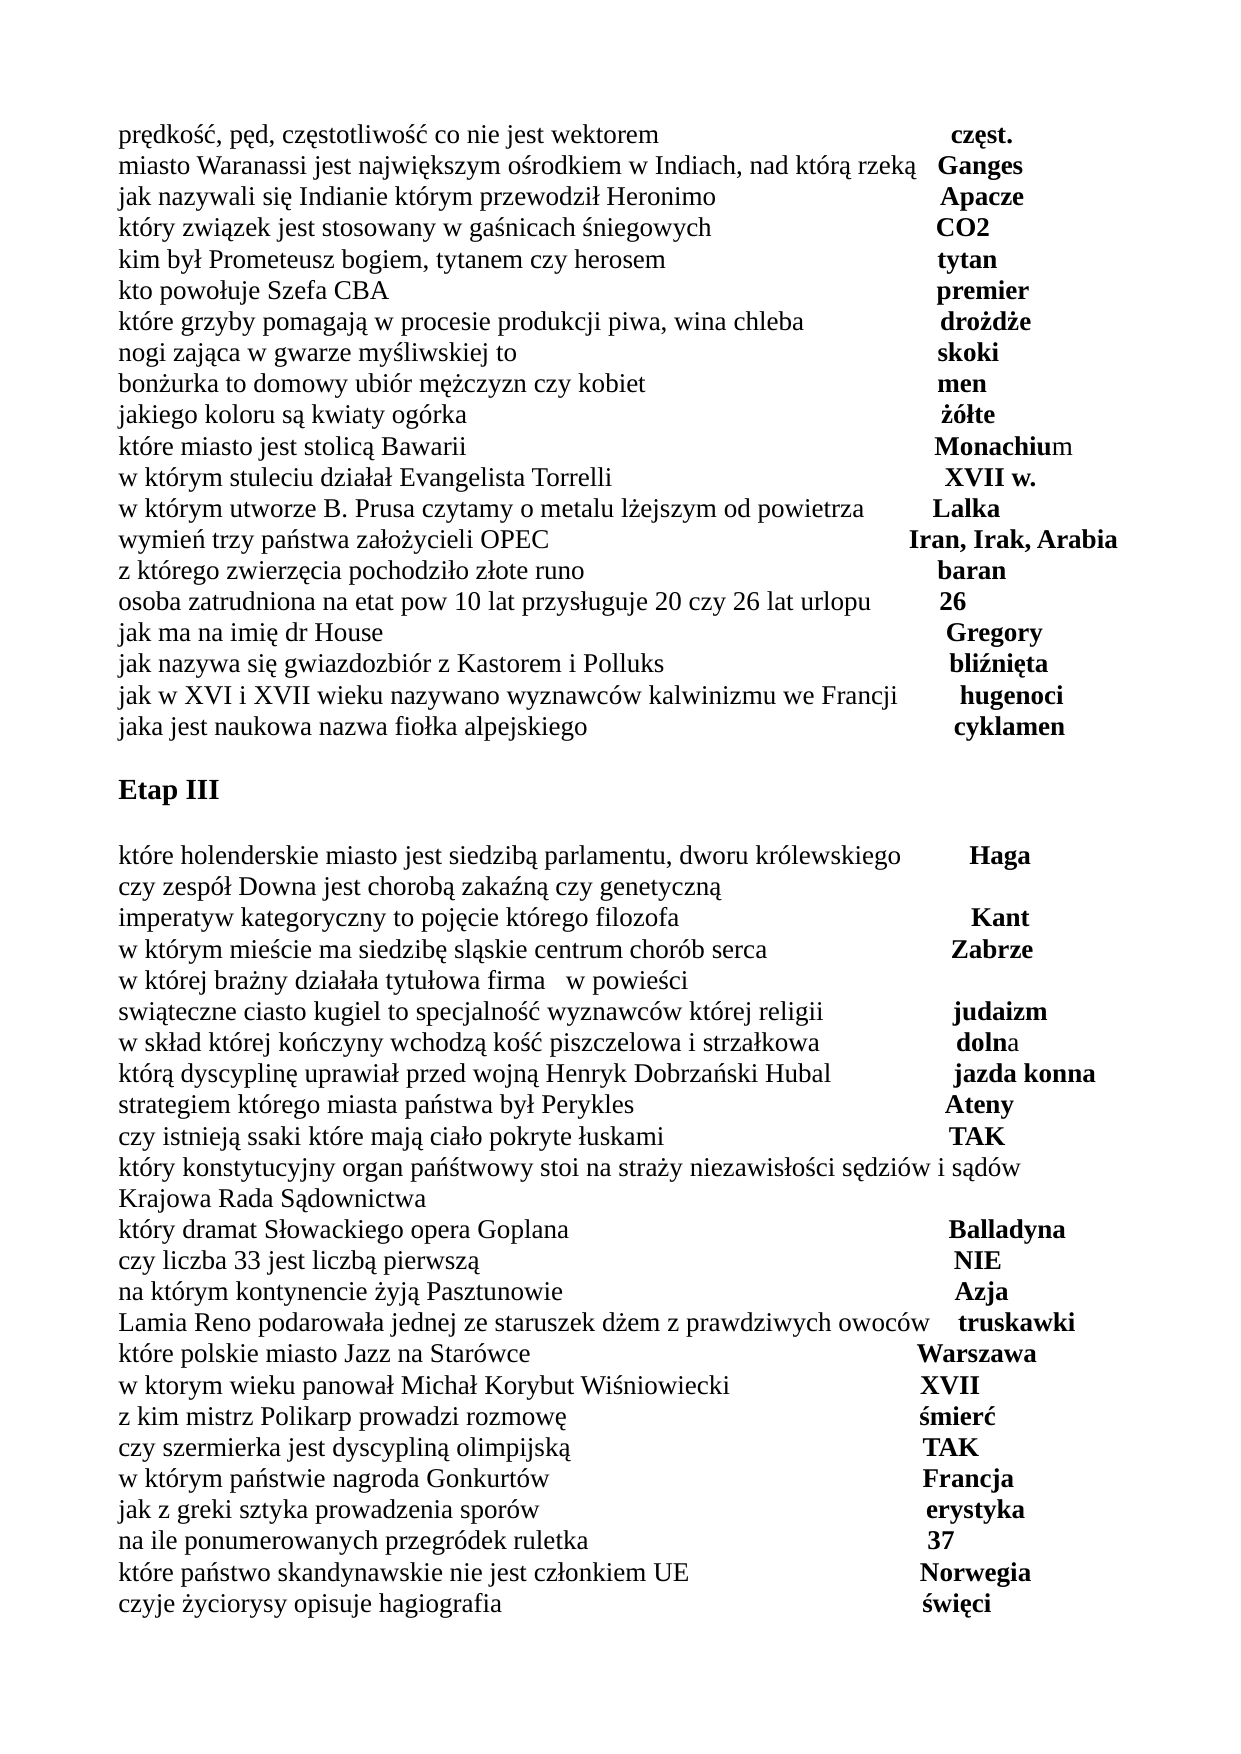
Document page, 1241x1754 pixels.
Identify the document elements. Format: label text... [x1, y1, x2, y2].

text czy szermierka jest dyscypliną olimpijską TAK [118, 1431, 1122, 1462]
text które polskie miasto Jazz na Starówce Warszawa [118, 1338, 1122, 1369]
text które grzyby pomagają w procesie produkcji piwa, wina chleba drożdże [118, 305, 1122, 336]
text który dramat Słowackiego opera Goplana Balladyna [118, 1213, 1122, 1244]
text jaka jest naukowa nazwa fiołka alpejskiego cyklamen [118, 710, 1122, 741]
text jak nazywa się gwiazdozbiór z Kastorem i Polluks bliźnięta [118, 648, 1122, 679]
text które holenderskie miasto jest siedzibą parlamentu, dworu królewskiego Haga [118, 839, 1122, 870]
text nogi zająca w gwarze myśliwskiej to skoki [118, 336, 1122, 367]
text w skład której kończyny wchodzą kość piszczelowa i strzałkowa dolna [118, 1026, 1122, 1057]
text jak z greki sztyka prowadzenia sporów erystyka [118, 1493, 1122, 1524]
text jak ma na imię dr House Gregory [118, 616, 1122, 648]
text wymień trzy państwa założycieli OPEC Iran, Irak, Arabia [118, 523, 1122, 554]
text jakiego koloru są kwiaty ogórka żółte [118, 398, 1122, 429]
text który związek jest stosowany w gaśnicach śniegowych CO2 [118, 212, 1122, 243]
text który konstytucyjny organ pańśtwowy stoi na straży niezawisłości sędziów i sądów [118, 1151, 1122, 1182]
text prędkość, pęd, częstotliwość co nie jest wektorem częst. [118, 118, 1122, 149]
text z którego zwierzęcia pochodziło złote runo baran [118, 554, 1122, 585]
text w której brażny działała tytułowa firma w powieści [118, 964, 1122, 995]
text strategiem którego miasta państwa był Perykles Ateny [118, 1088, 1122, 1119]
text Etap III [118, 772, 1122, 806]
text w którym utworze B. Prusa czytamy o metalu lżejszym od powietrza Lalka [118, 492, 1122, 523]
text z kim mistrz Polikarp prowadzi rozmowę śmierć [118, 1400, 1122, 1431]
text bonżurka to domowy ubiór mężczyzn czy kobiet men [118, 367, 1122, 398]
text w którym mieście ma siedzibę sląskie centrum chorób serca Zabrze [118, 933, 1122, 964]
text czy liczba 33 jest liczbą pierwszą NIE [118, 1244, 1122, 1275]
text w ktorym wieku panował Michał Korybut Wiśniowiecki XVII [118, 1369, 1122, 1400]
text na którym kontynencie żyją Pasztunowie Azja [118, 1275, 1122, 1306]
text które państwo skandynawskie nie jest członkiem UE Norwegia [118, 1556, 1122, 1587]
text swiąteczne ciasto kugiel to specjalność wyznawców której religii judaizm [118, 995, 1122, 1026]
text czy zespół Downa jest chorobą zakaźną czy genetyczną [118, 870, 1122, 902]
text miasto Waranassi jest największym ośrodkiem w Indiach, nad którą rzeką Ganges [118, 149, 1122, 180]
text kto powołuje Szefa CBA premier [118, 274, 1122, 305]
text czyje życiorysy opisuje hagiografia święci [118, 1587, 1122, 1618]
text osoba zatrudniona na etat pow 10 lat przysługuje 20 czy 26 lat urlopu 26 [118, 585, 1122, 616]
text jak w XVI i XVII wieku nazywano wyznawców kalwinizmu we Francji hugenoci [118, 679, 1122, 710]
text jak nazywali się Indianie którym przewodził Heronimo Apacze [118, 180, 1122, 212]
text którą dyscyplinę uprawiał przed wojną Henryk Dobrzański Hubal jazda konna [118, 1057, 1122, 1088]
text w którym państwie nagroda Gonkurtów Francja [118, 1462, 1122, 1493]
text imperatyw kategoryczny to pojęcie którego filozofa Kant [118, 902, 1122, 933]
text Krajowa Rada Sądownictwa [118, 1182, 1122, 1213]
text w którym stuleciu działał Evangelista Torrelli XVII w. [118, 461, 1122, 492]
text czy istnieją ssaki które mają ciało pokryte łuskami TAK [118, 1119, 1122, 1151]
text Lamia Reno podarowała jednej ze staruszek dżem z prawdziwych owoców truskawki [118, 1306, 1122, 1338]
text na ile ponumerowanych przegródek ruletka 37 [118, 1524, 1122, 1556]
text kim był Prometeusz bogiem, tytanem czy herosem tytan [118, 243, 1122, 274]
text które miasto jest stolicą Bawarii Monachium [118, 429, 1122, 461]
